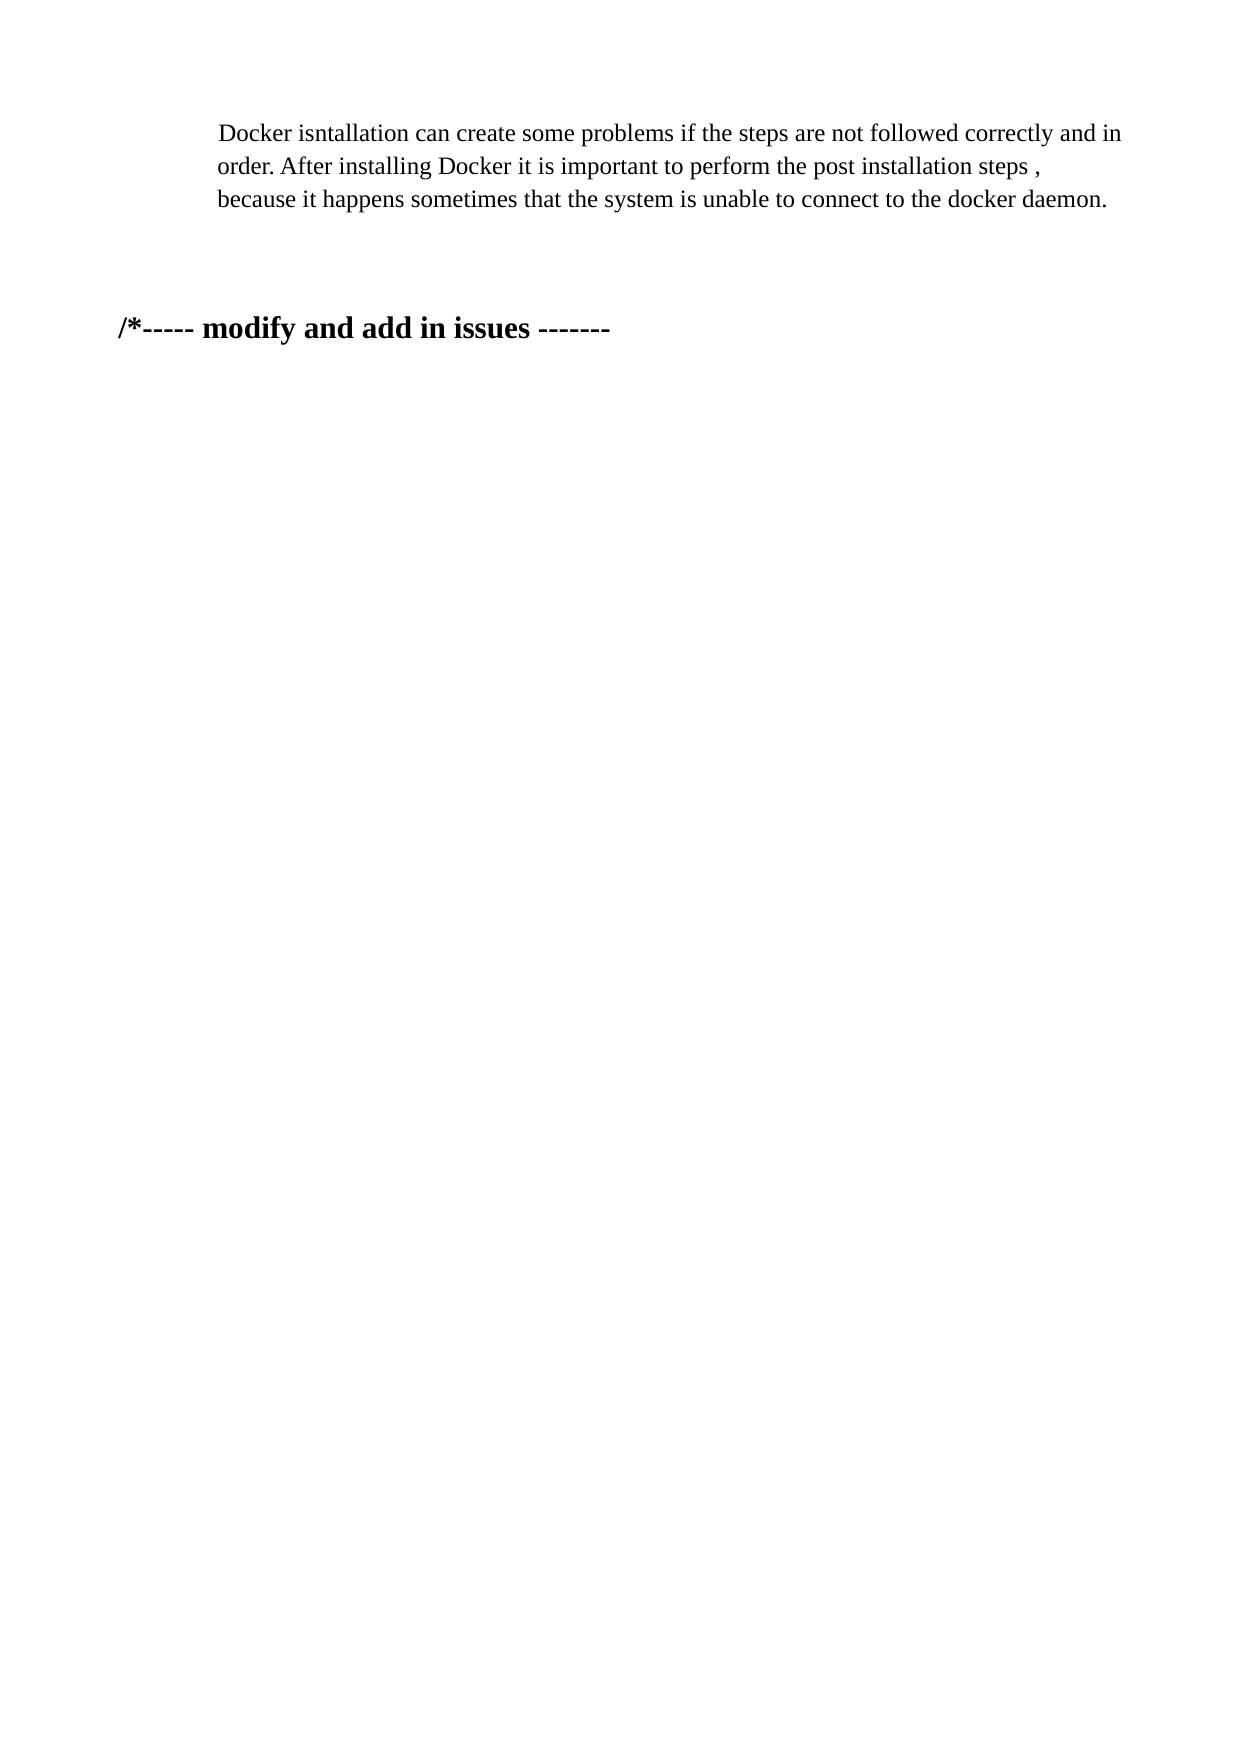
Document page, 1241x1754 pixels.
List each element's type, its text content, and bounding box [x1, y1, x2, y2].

text Docker isntallation can create some problems if the steps are not followed correctly and in order. After installing Docker it is important to perform the post installation steps , because it happens sometimes that the system is unable to connect to the docker daemon. [118, 118, 1122, 213]
text /*----- modify and add in issues ------- [118, 309, 1122, 345]
